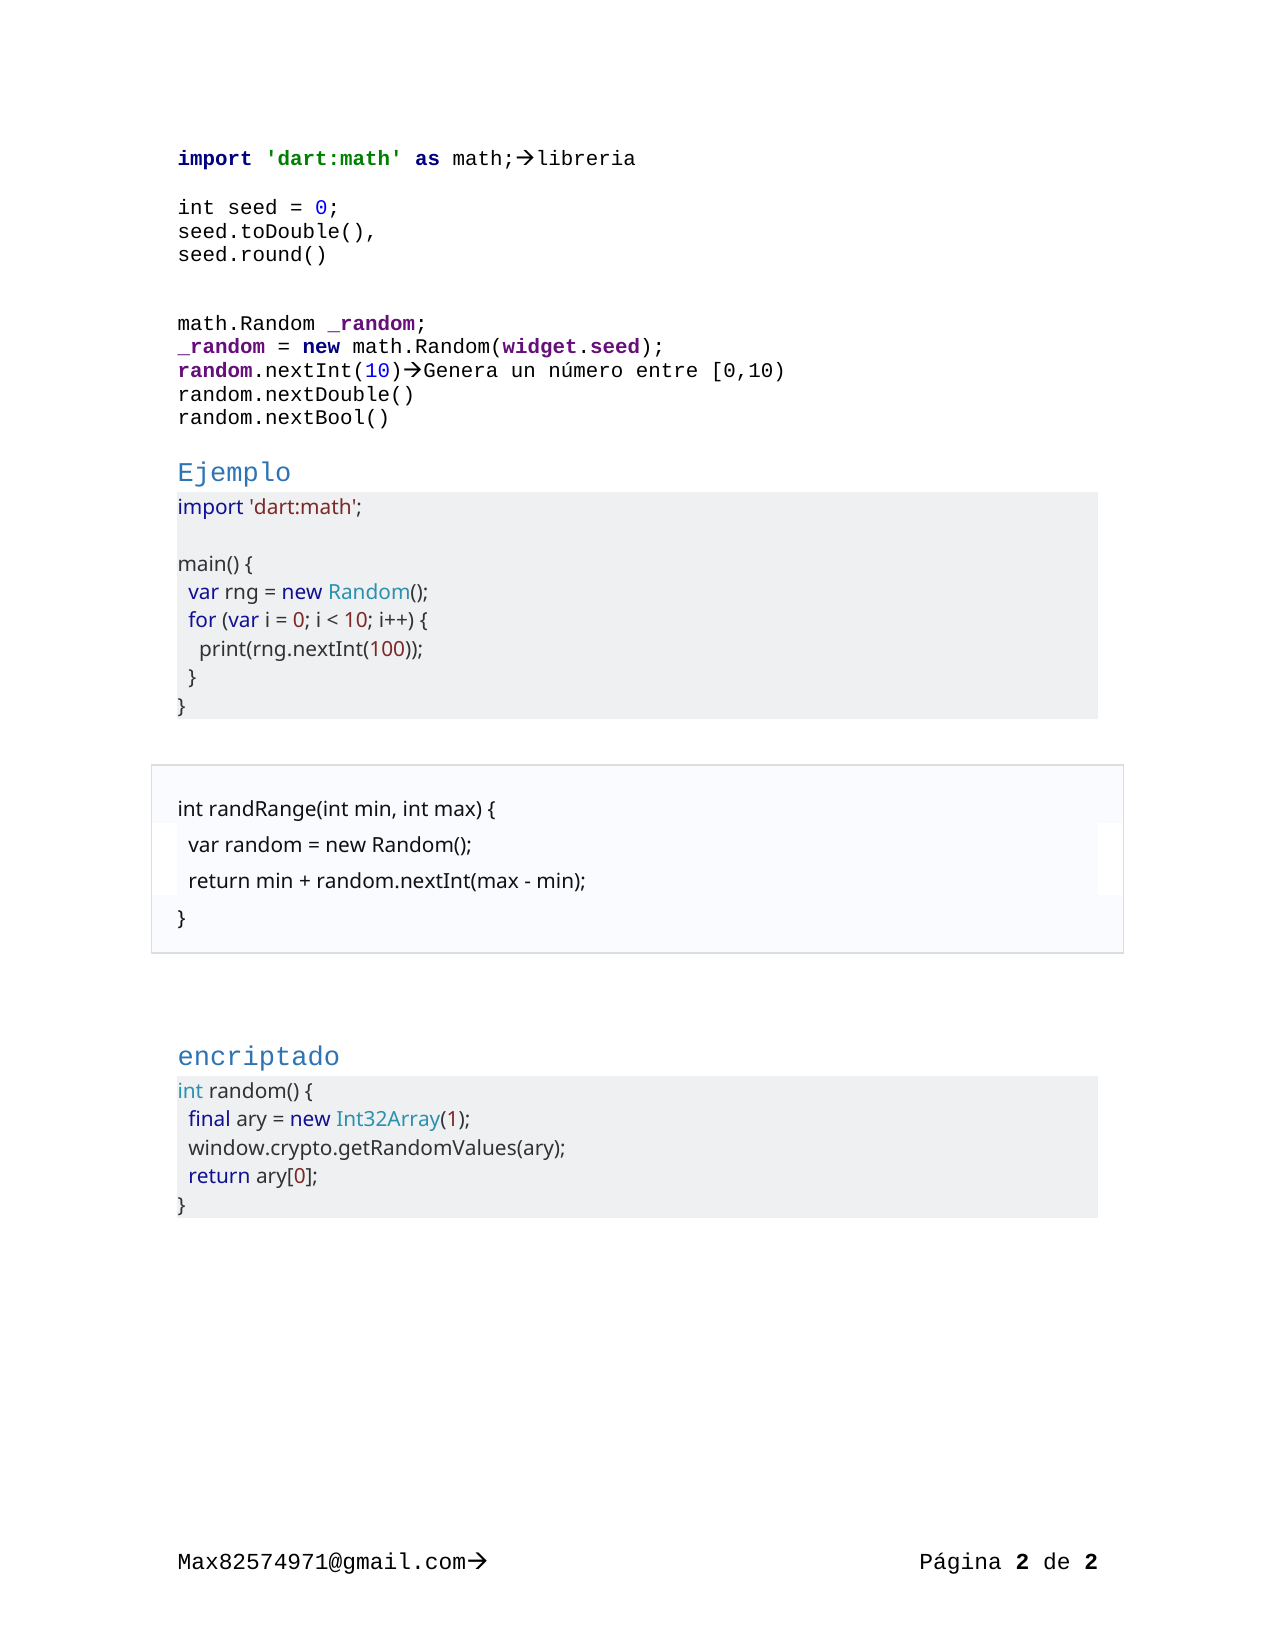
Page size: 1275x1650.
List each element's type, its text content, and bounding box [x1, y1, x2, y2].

text } [177, 1190, 1098, 1218]
text window.crypto.getRandomValues(ary); [177, 1133, 1098, 1161]
text return ary[0]; [177, 1161, 1098, 1190]
text int random() { [177, 1076, 1098, 1104]
text return min + random.nextInt(max - min); [177, 859, 1098, 873]
text seed.toDouble(), [177, 221, 1098, 244]
text import 'dart:math'; [177, 492, 1098, 520]
text random.nextBool() [177, 407, 1098, 431]
text random.nextInt(10)Genera un número entre [0,10) [177, 360, 1098, 384]
text main() { [177, 549, 1098, 577]
text var rng = new Random(); [177, 577, 1098, 606]
text int seed = 0; [177, 197, 1098, 221]
text } [177, 691, 1098, 719]
subtitle encriptado [177, 1043, 1098, 1074]
text print(rng.nextInt(100)); [177, 634, 1098, 662]
text for (var i = 0; i < 10; i++) { [177, 606, 1098, 634]
text math.Random _random; [177, 313, 1098, 336]
text _random = new math.Random(widget.seed); [177, 336, 1098, 360]
text int randRange(int min, int max) { [152, 766, 1123, 823]
text import 'dart:math' as math;libreria [177, 148, 1098, 171]
text var random = new Random(); [177, 823, 1098, 859]
subtitle Ejemplo [177, 459, 1098, 489]
text final ary = new Int32Array(1); [177, 1104, 1098, 1133]
text } [152, 873, 1123, 952]
text seed.round() [177, 244, 1098, 268]
text } [177, 662, 1098, 691]
text random.nextDouble() [177, 384, 1098, 407]
